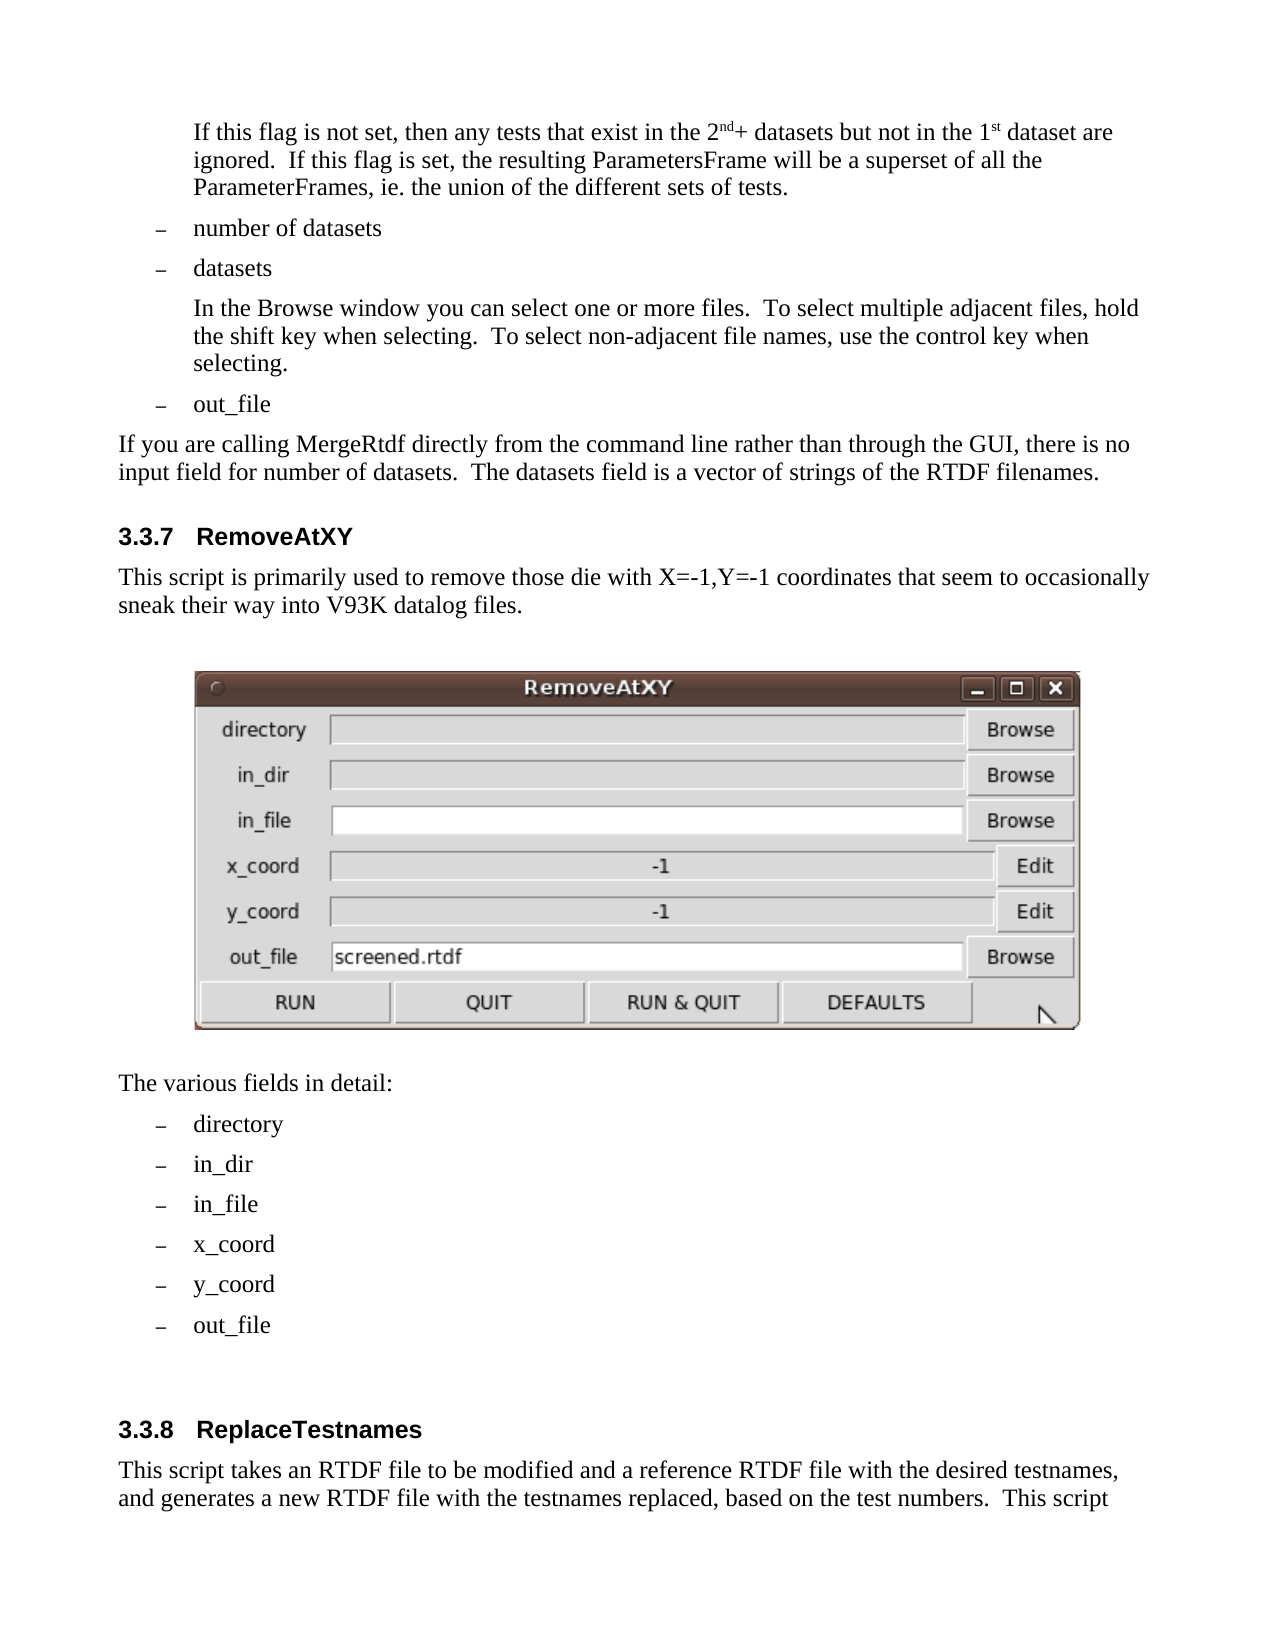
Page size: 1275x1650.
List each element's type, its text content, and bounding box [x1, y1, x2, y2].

list y_coord [156, 1271, 1157, 1298]
picture [194, 671, 1081, 1030]
list number of datasets [156, 214, 1157, 241]
list x_coord [156, 1230, 1157, 1258]
list out_file [156, 1311, 1157, 1338]
list In the Browse window you can select one or more files. To select multiple adjacent files, hold the shift key when selecting. To select non-adjacent file names, use the control key when selecting. [156, 294, 1157, 377]
list If this flag is not set, then any tests that exist in the 2nd+ datasets but not in the 1st dataset are ignored. If this flag is set, the resulting ParametersFrame will be a superset of all the ParameterFrames, ie. the union of the different sets of tests. [156, 118, 1157, 201]
list datasets [156, 254, 1157, 282]
list in_dir [156, 1150, 1157, 1178]
list directory [156, 1110, 1157, 1137]
text If you are calling MergeRtdf directly from the command line rather than through the GUI, there is no input field for number of datasets. The datasets field is a vector of strings of the RTDF filenames. [118, 430, 1157, 485]
list in_file [156, 1190, 1157, 1218]
text The various fields in detail: [118, 1069, 1157, 1097]
text This script takes an RTDF file to be modified and a reference RTDF file with the desired testnames, and generates a new RTDF file with the testnames replaced, based on the test numbers. This script [118, 1457, 1157, 1512]
subtitle RemoveAtXY [118, 523, 1157, 551]
text This script is primarily used to remove those die with X=-1,Y=-1 coordinates that seem to occasionally sneak their way into V93K datalog files. [118, 563, 1157, 619]
list out_file [156, 390, 1157, 417]
subtitle ReplaceTestnames [118, 1416, 1157, 1444]
